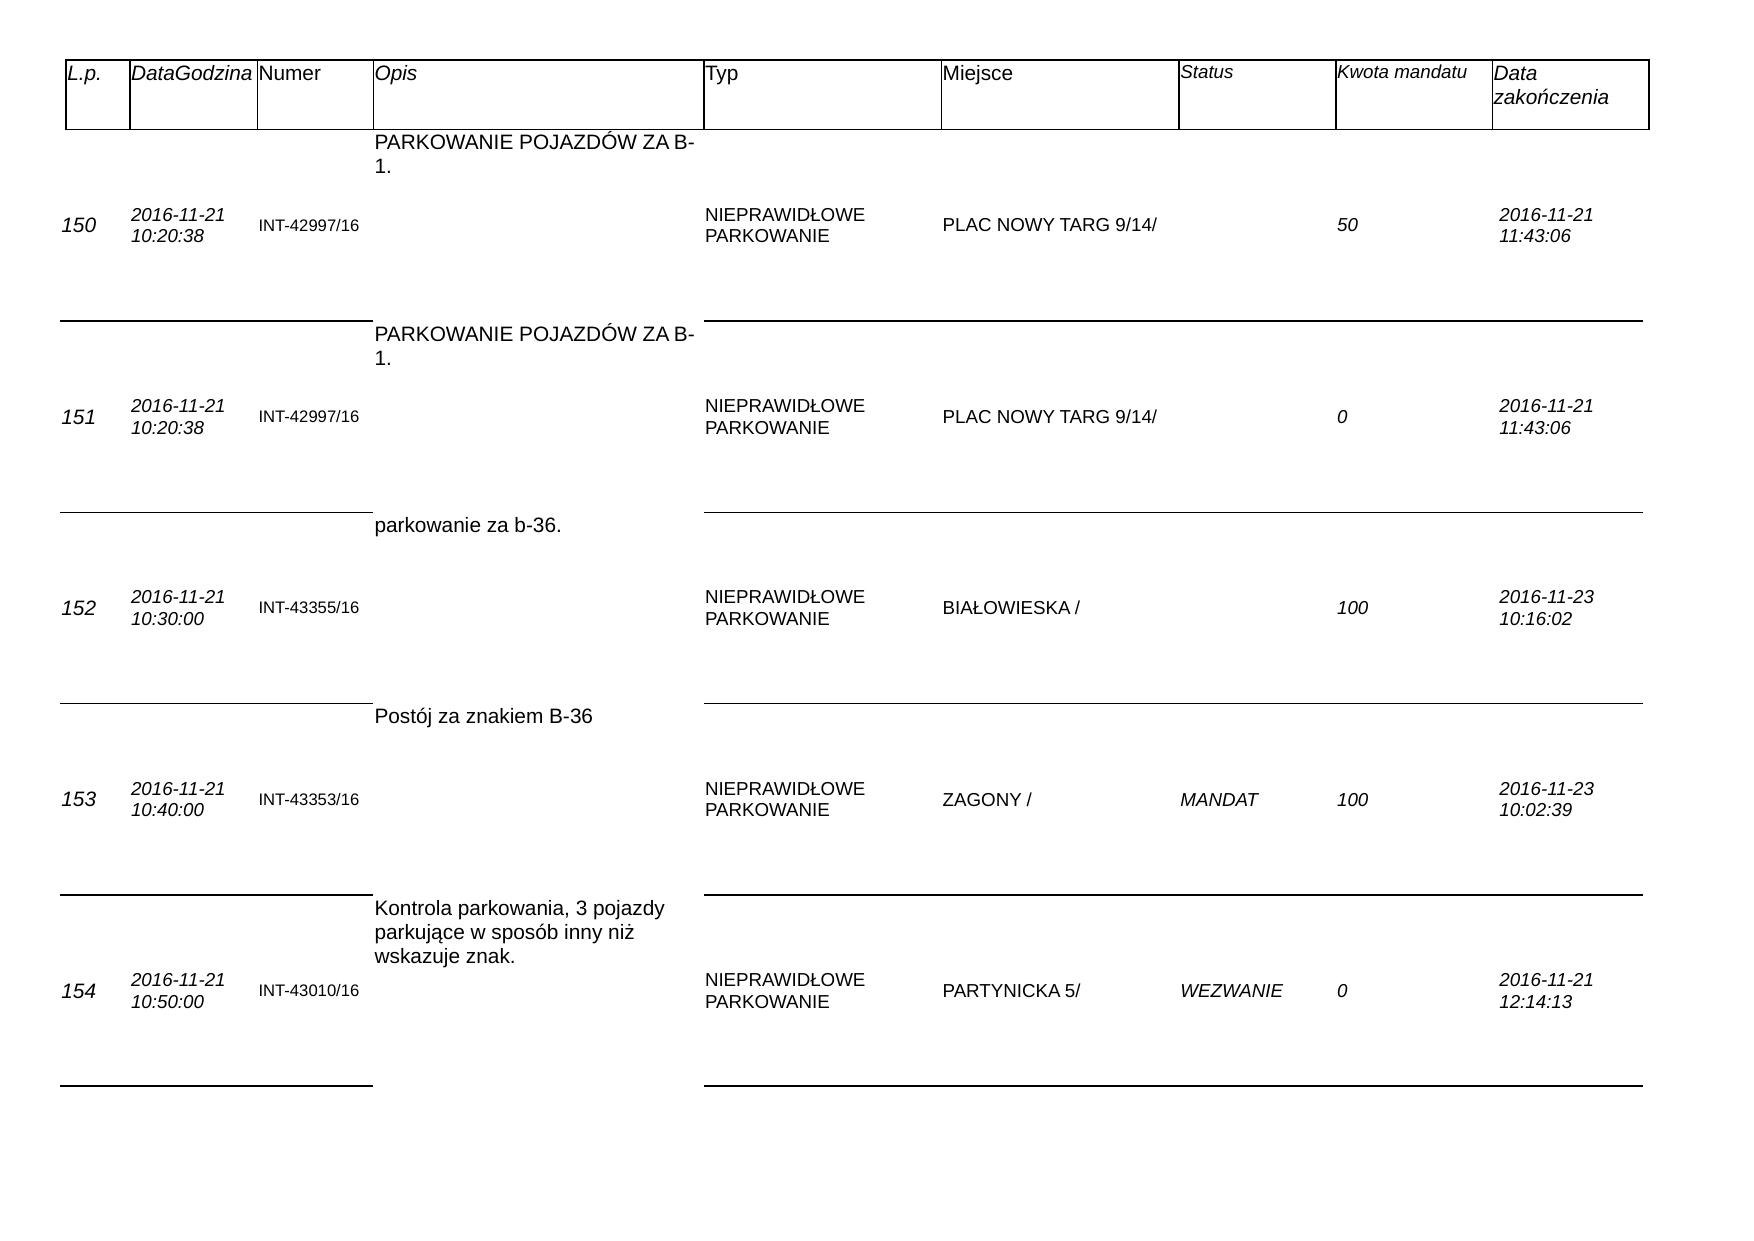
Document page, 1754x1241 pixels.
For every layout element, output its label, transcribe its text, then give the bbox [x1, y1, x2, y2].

table_cell parkowanie za b-36. [373, 511, 704, 703]
table_header Kwota mandatu [1337, 61, 1492, 129]
table_cell BIAŁOWIESKA / [941, 513, 1179, 703]
table_cell 153 [60, 704, 130, 894]
table_cell INT-43353/16 [257, 704, 373, 894]
table_header Status [1180, 61, 1335, 129]
table_header Numer [258, 61, 373, 129]
table_cell 2016-11-21 11:43:06 [1498, 130, 1643, 320]
table_cell MANDAT [1179, 704, 1336, 894]
table_cell 100 [1336, 513, 1498, 703]
table_cell [1179, 322, 1336, 511]
table_header Miejsce [942, 61, 1178, 129]
table_cell PLAC NOWY TARG 9/14/ [941, 322, 1179, 511]
table_cell 150 [60, 129, 130, 320]
table_cell 2016-11-23 10:02:39 [1498, 704, 1643, 894]
table_cell 2016-11-23 10:16:02 [1498, 513, 1643, 703]
table_cell NIEPRAWIDŁOWE PARKOWANIE [704, 513, 941, 703]
table_header Opis [374, 61, 703, 129]
table_cell PARKOWANIE POJAZDÓW ZA B-1. [373, 320, 704, 511]
table_cell 2016-11-21 12:14:13 [1498, 896, 1643, 1085]
table_cell [1643, 894, 1649, 1085]
table_cell Postój za znakiem B-36 [373, 703, 704, 894]
table_cell 2016-11-21 10:20:38 [130, 130, 257, 320]
table_cell [1643, 320, 1649, 511]
table_cell [1643, 703, 1649, 894]
table_header Data zakończenia [1493, 61, 1648, 129]
table_cell 100 [1336, 704, 1498, 894]
table_cell NIEPRAWIDŁOWE PARKOWANIE [704, 896, 941, 1085]
table_cell INT-43010/16 [257, 896, 373, 1085]
table_cell PARKOWANIE POJAZDÓW ZA B-1. [373, 130, 704, 320]
table_cell 2016-11-21 10:20:38 [130, 322, 257, 511]
table_cell 2016-11-21 10:50:00 [130, 896, 257, 1085]
table_cell INT-42997/16 [257, 130, 373, 320]
table_header [60, 59, 65, 129]
table_cell 152 [60, 513, 130, 703]
table_cell 0 [1336, 896, 1498, 1085]
table_header Typ [705, 61, 941, 129]
table_cell 2016-11-21 10:40:00 [130, 704, 257, 894]
table_cell 0 [1336, 322, 1498, 511]
table_cell NIEPRAWIDŁOWE PARKOWANIE [704, 704, 941, 894]
table_cell 2016-11-21 11:43:06 [1498, 322, 1643, 511]
table_cell NIEPRAWIDŁOWE PARKOWANIE [704, 322, 941, 511]
table_cell 154 [60, 896, 130, 1085]
table_cell Kontrola parkowania, 3 pojazdy parkujące w sposób inny niż wskazuje znak. [373, 894, 704, 1085]
table_cell 151 [60, 322, 130, 511]
table_cell [1179, 130, 1336, 320]
table_cell [1179, 513, 1336, 703]
table_cell PLAC NOWY TARG 9/14/ [941, 130, 1179, 320]
table_header L.p. [67, 61, 129, 129]
table_cell 2016-11-21 10:30:00 [130, 513, 257, 703]
table_cell [1643, 130, 1649, 320]
table_cell ZAGONY / [941, 704, 1179, 894]
table_cell WEZWANIE [1179, 896, 1336, 1085]
table_cell [1643, 511, 1649, 703]
table_cell PARTYNICKA 5/ [941, 896, 1179, 1085]
table_cell 50 [1336, 130, 1498, 320]
table_cell INT-43355/16 [257, 513, 373, 703]
table_header DataGodzina [131, 61, 257, 129]
table_cell INT-42997/16 [257, 322, 373, 511]
table_cell NIEPRAWIDŁOWE PARKOWANIE [704, 130, 941, 320]
